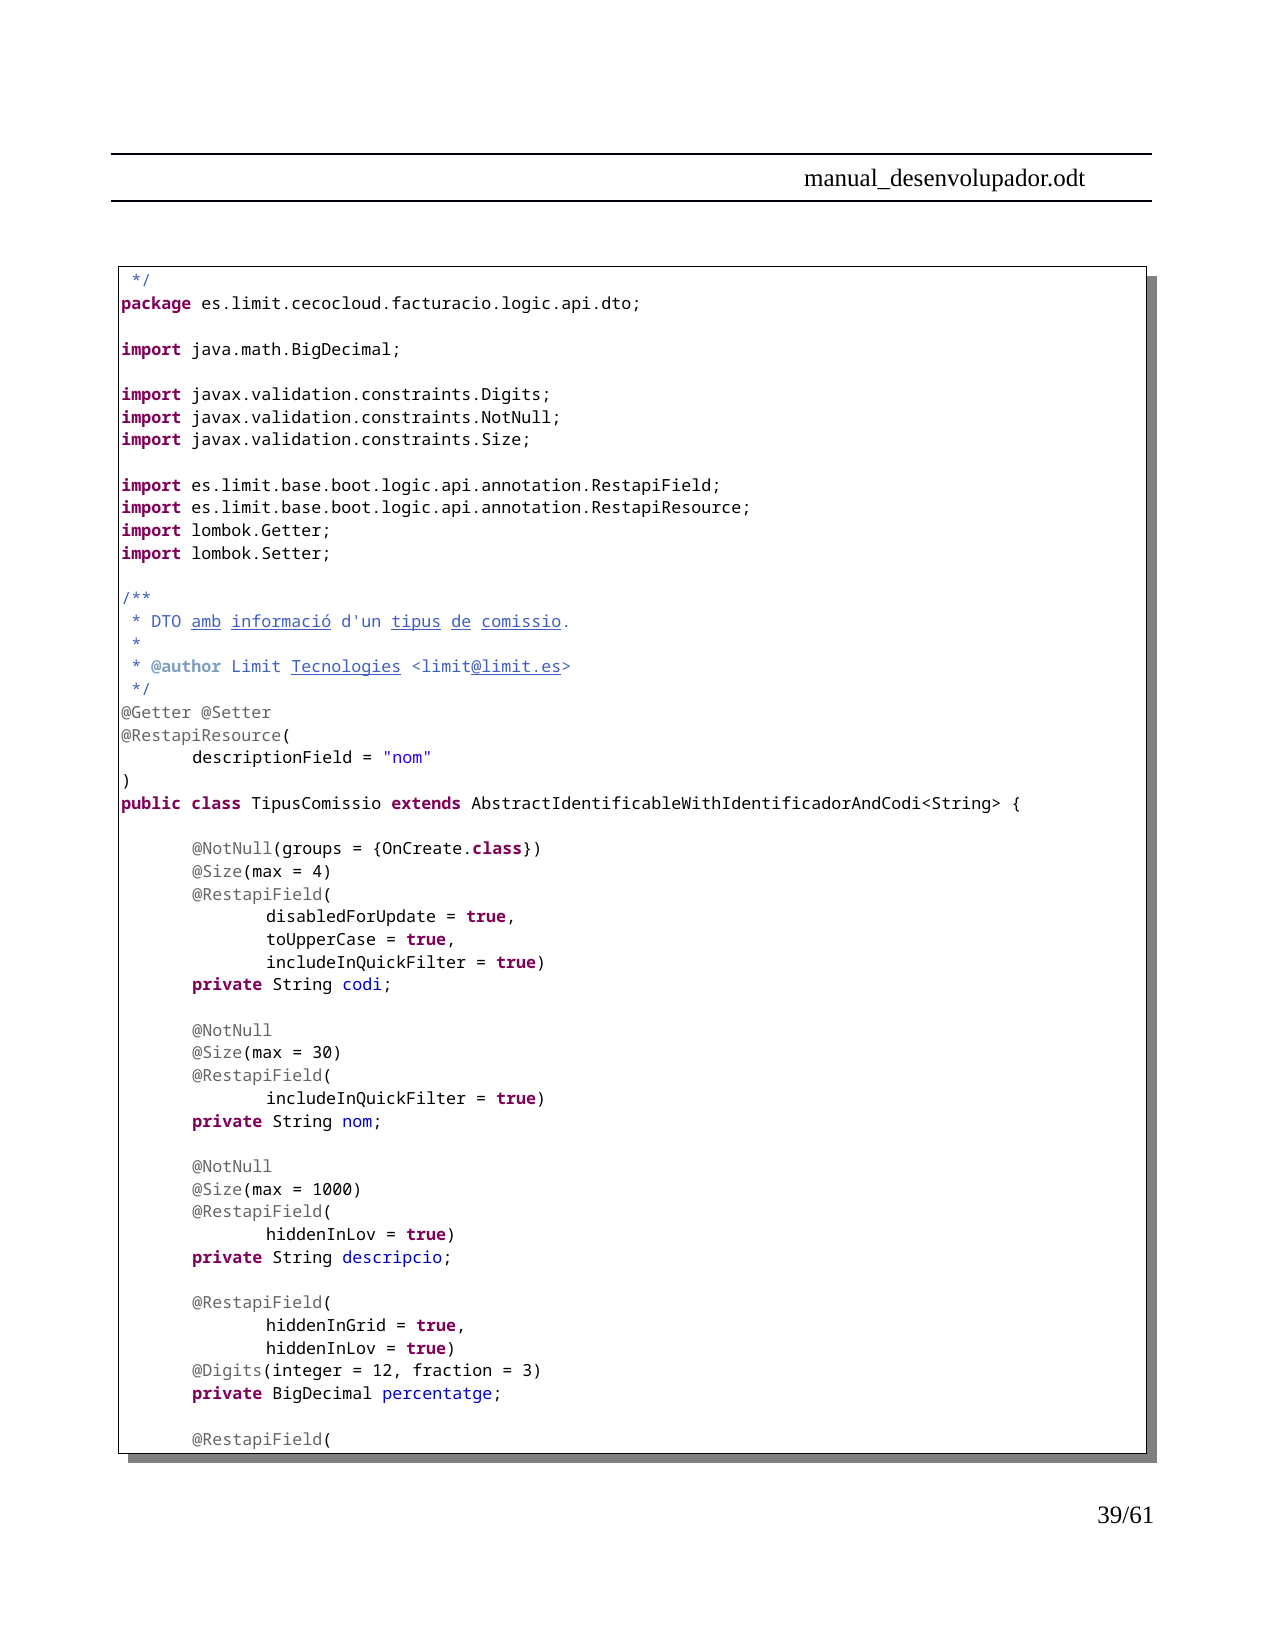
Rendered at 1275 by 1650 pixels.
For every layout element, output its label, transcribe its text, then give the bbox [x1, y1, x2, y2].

text includeInQuickFilter = true) [119, 1083, 1146, 1106]
text private String descripcio; [119, 1242, 1146, 1268]
text @Size(max = 4) [119, 856, 1146, 879]
text private String nom; [119, 1106, 1146, 1132]
text import javax.validation.constraints.Digits; [119, 379, 1146, 402]
text descriptionField = "nom" [119, 743, 1146, 766]
text @NotNull(groups = {OnCreate.class}) [119, 834, 1146, 856]
text * [119, 629, 1146, 652]
text @RestapiResource( [119, 720, 1146, 743]
text @Digits(integer = 12, fraction = 3) [119, 1356, 1146, 1379]
text includeInQuickFilter = true) [119, 947, 1146, 970]
text @RestapiField( [119, 1061, 1146, 1083]
text import lombok.Getter; [119, 516, 1146, 538]
text */ [119, 675, 1146, 697]
text @Size(max = 30) [119, 1038, 1146, 1061]
text @RestapiField( [119, 1288, 1146, 1311]
text @NotNull [119, 1152, 1146, 1174]
text * @author Limit Tecnologies <limit@limit.es> [119, 652, 1146, 675]
text import javax.validation.constraints.Size; [119, 425, 1146, 451]
text @NotNull [119, 1015, 1146, 1038]
text import java.math.BigDecimal; [119, 334, 1146, 360]
text hiddenInGrid = true, [119, 1311, 1146, 1333]
text toUpperCase = true, [119, 924, 1146, 947]
text hiddenInLov = true) [119, 1220, 1146, 1242]
text import es.limit.base.boot.logic.api.annotation.RestapiResource; [119, 493, 1146, 516]
text /** [119, 584, 1146, 607]
text private BigDecimal percentatge; [119, 1379, 1146, 1404]
text @RestapiField( [119, 1197, 1146, 1220]
text hiddenInLov = true) [119, 1333, 1146, 1356]
text @Size(max = 1000) [119, 1174, 1146, 1197]
text private String codi; [119, 970, 1146, 996]
text @RestapiField( [119, 1424, 1146, 1453]
text ) [119, 766, 1146, 788]
text import lombok.Setter; [119, 538, 1146, 564]
text disabledForUpdate = true, [119, 902, 1146, 924]
text @Getter @Setter [119, 697, 1146, 720]
text @RestapiField( [119, 879, 1146, 902]
text import javax.validation.constraints.NotNull; [119, 402, 1146, 425]
text */ [119, 267, 1146, 289]
text package es.limit.cecocloud.facturacio.logic.api.dto; [119, 289, 1146, 314]
text * DTO amb informació d'un tipus de comissio. [119, 607, 1146, 629]
text import es.limit.base.boot.logic.api.annotation.RestapiField; [119, 470, 1146, 493]
text public class TipusComissio extends AbstractIdentificableWithIdentificadorAndCodi<String> { [119, 788, 1146, 814]
